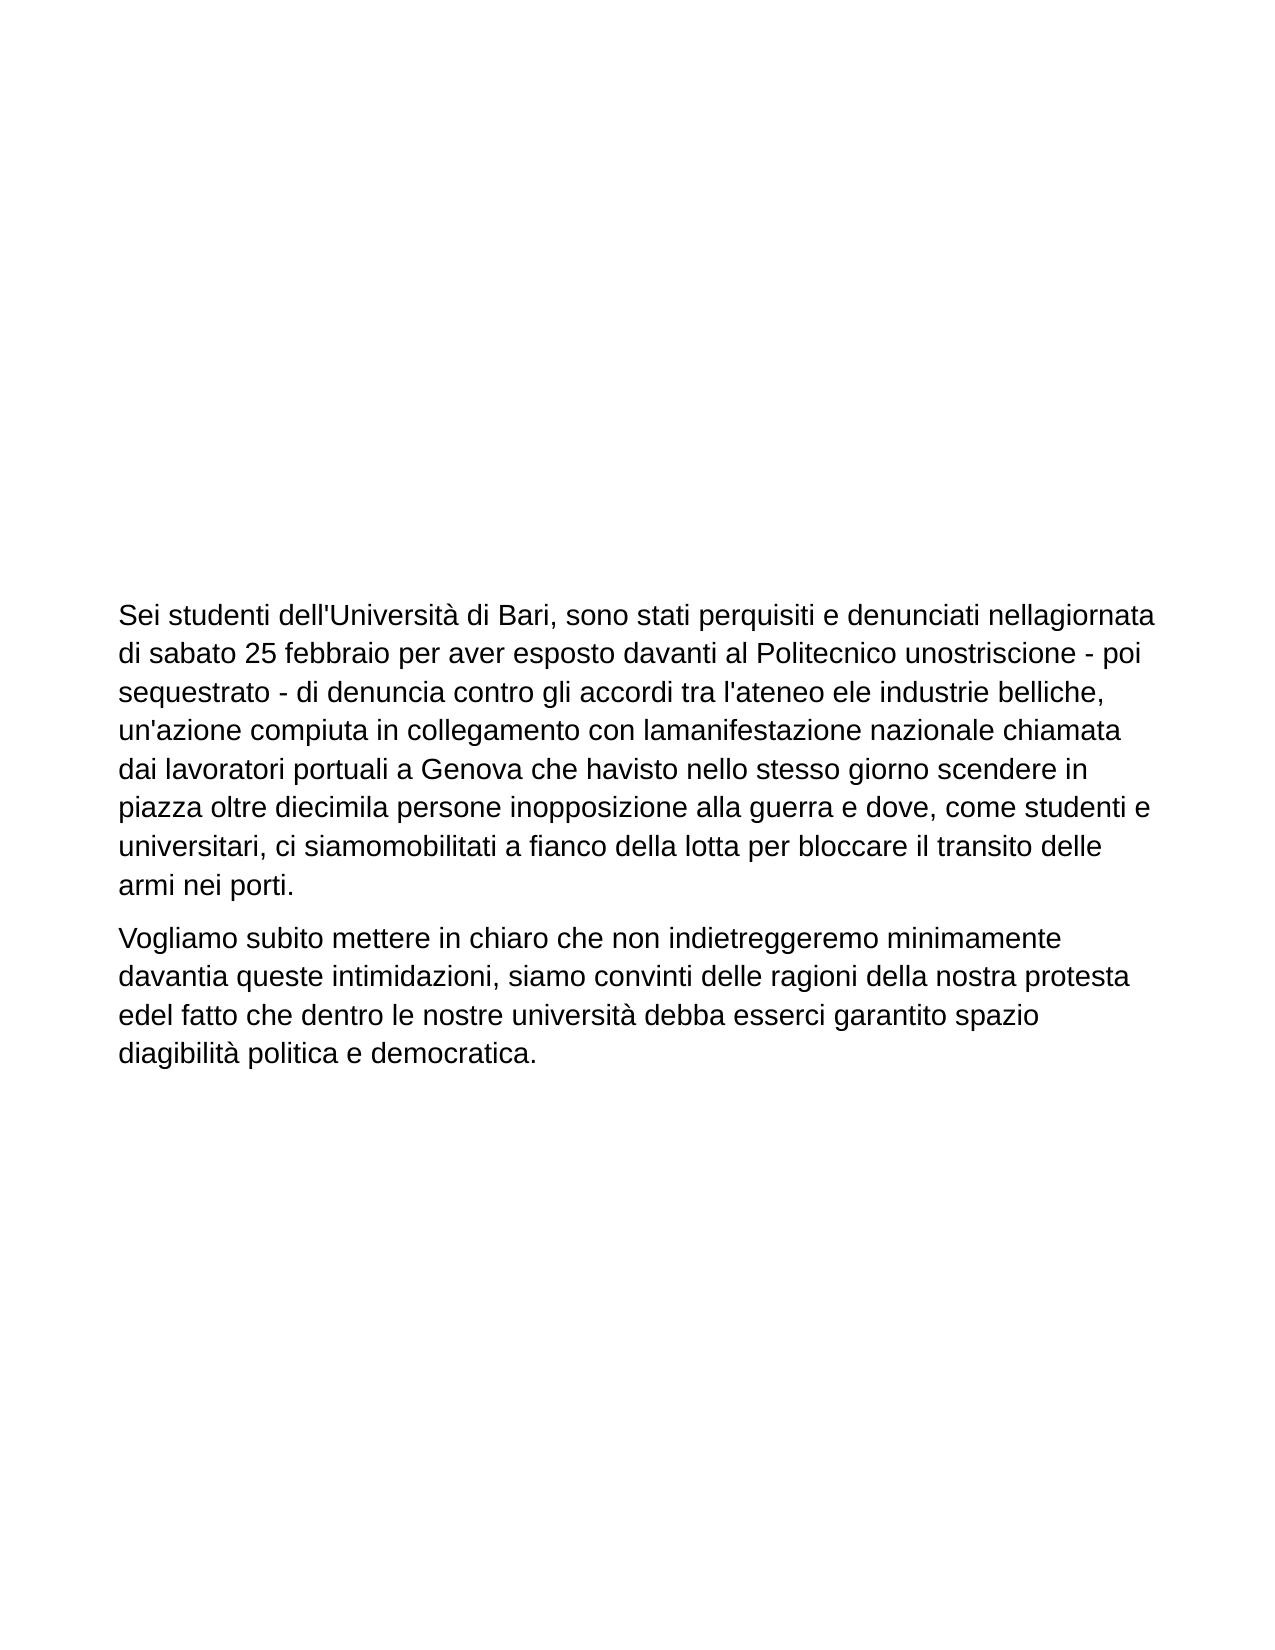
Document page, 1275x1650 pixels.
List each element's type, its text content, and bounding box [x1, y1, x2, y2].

text Sei studenti dell'Università di Bari, sono stati perquisiti e denunciati nellagiornata di sabato 25 febbraio per aver esposto davanti al Politecnico unostriscione - poi sequestrato - di denuncia contro gli accordi tra l'ateneo ele industrie belliche, un'azione compiuta in collegamento con lamanifestazione nazionale chiamata dai lavoratori portuali a Genova che havisto nello stesso giorno scendere in piazza oltre diecimila persone inopposizione alla guerra e dove, come studenti e universitari, ci siamomobilitati a fianco della lotta per bloccare il transito delle armi nei porti. [118, 598, 1157, 901]
text Vogliamo subito mettere in chiaro che non indietreggeremo minimamente davantia queste intimidazioni, siamo convinti delle ragioni della nostra protesta edel fatto che dentro le nostre università debba esserci garantito spazio diagibilità politica e democratica. [118, 921, 1157, 1070]
